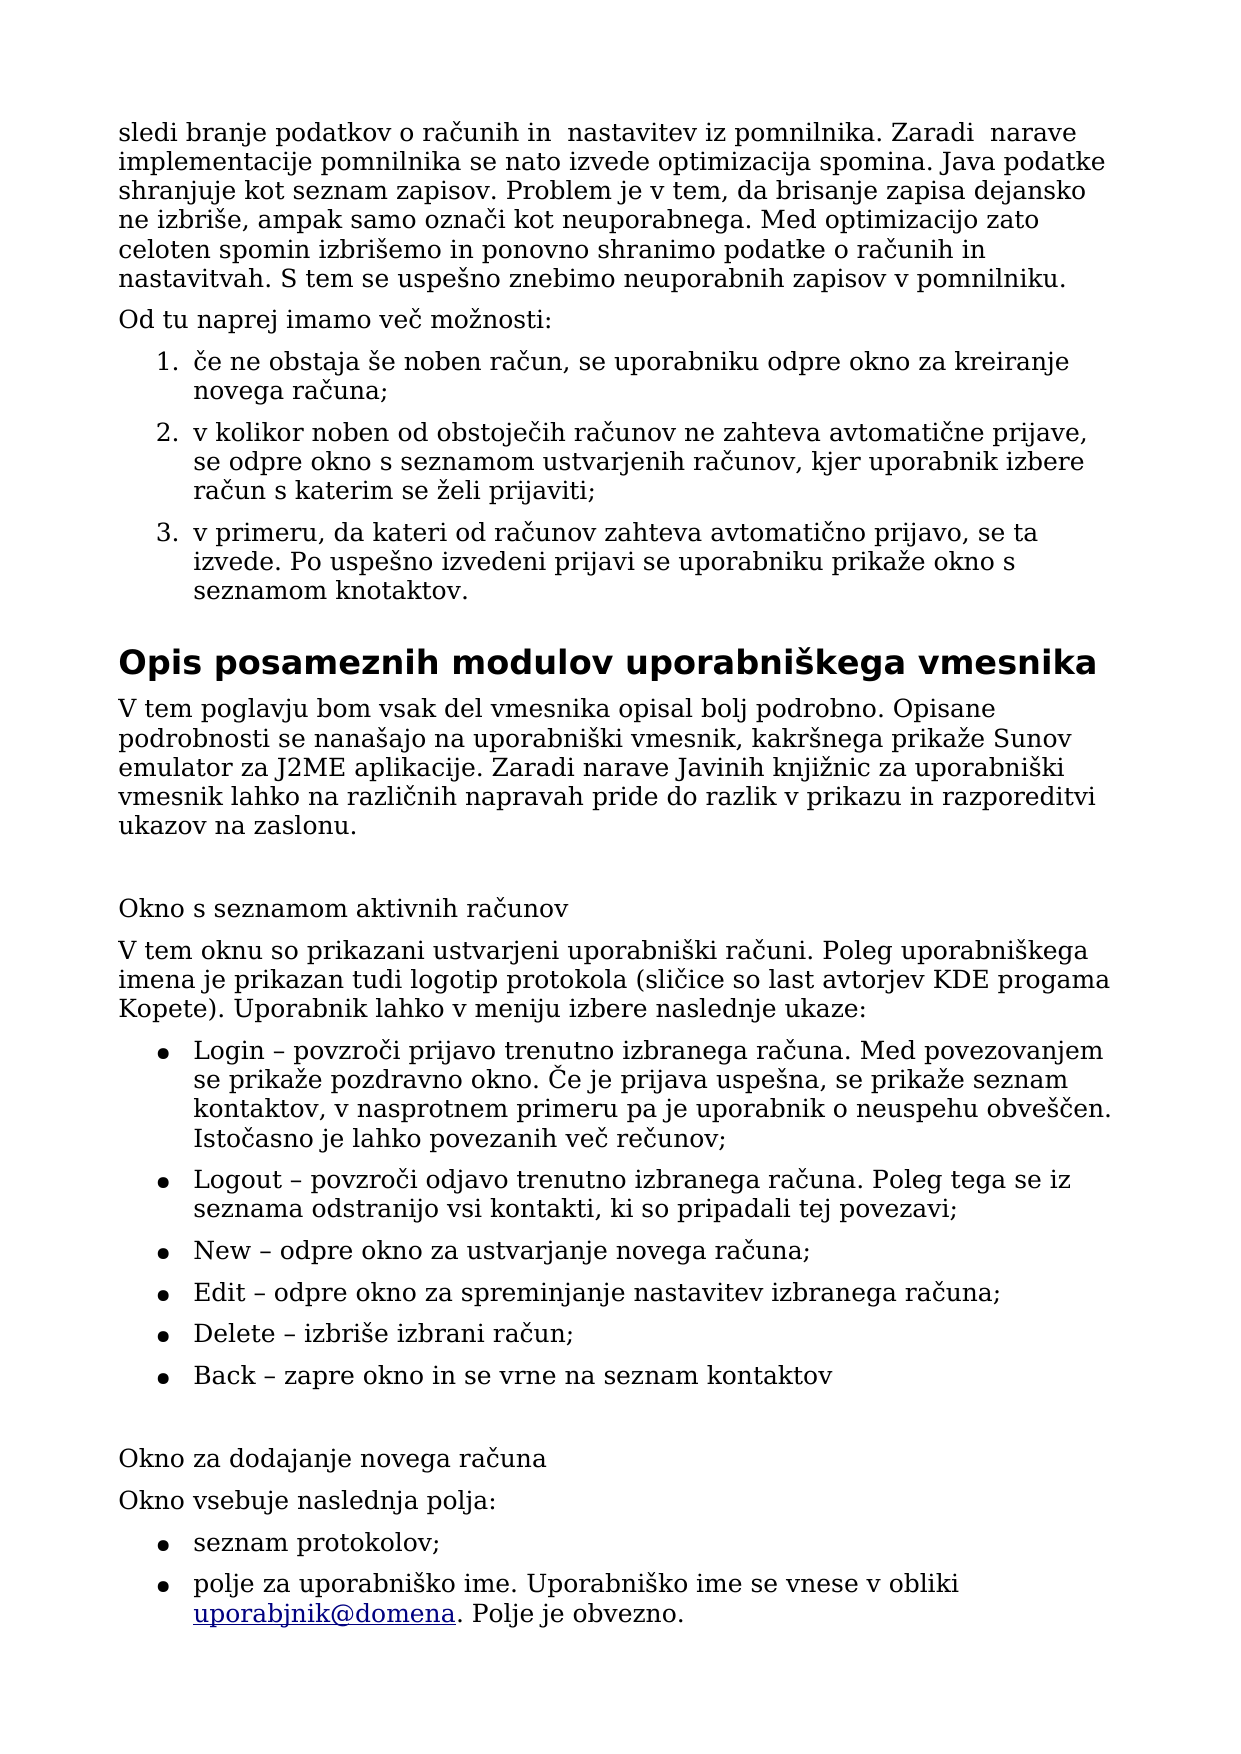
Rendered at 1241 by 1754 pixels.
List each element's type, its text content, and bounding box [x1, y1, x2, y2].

list polje za uporabniško ime. Uporabniško ime se vnese v obliki uporabjnik@domena. Polje je obvezno. [156, 1570, 1122, 1628]
list Logout – povzroči odjavo trenutno izbranega računa. Poleg tega se iz seznama odstranijo vsi kontakti, ki so pripadali tej povezavi; [156, 1166, 1122, 1224]
text Okno s seznamom aktivnih računov [118, 895, 1122, 924]
list v kolikor noben od obstoječih računov ne zahteva avtomatične prijave, se odpre okno s seznamom ustvarjenih računov, kjer uporabnik izbere račun s katerim se želi prijaviti; [156, 418, 1122, 506]
list če ne obstaja še noben račun, se uporabniku odpre okno za kreiranje novega računa; [156, 347, 1122, 406]
list Edit – odpre okno za spreminjanje nastavitev izbranega računa; [156, 1278, 1122, 1307]
list Delete – izbriše izbrani račun; [156, 1320, 1122, 1349]
subtitle Opis posameznih modulov uporabniškega vmesnika [118, 643, 1122, 682]
text Od tu naprej imamo več možnosti: [118, 306, 1122, 335]
list New – odpre okno za ustvarjanje novega računa; [156, 1236, 1122, 1266]
text Okno vsebuje naslednja polja: [118, 1486, 1122, 1516]
text sledi branje podatkov o računih in nastavitev iz pomnilnika. Zaradi narave implementacije pomnilnika se nato izvede optimizacija spomina. Java podatke shranjuje kot seznam zapisov. Problem je v tem, da brisanje zapisa dejansko ne izbriše, ampak samo označi kot neuporabnega. Med optimizacijo zato celoten spomin izbrišemo in ponovno shranimo podatke o računih in nastavitvah. S tem se uspešno znebimo neuporabnih zapisov v pomnilniku. [118, 118, 1122, 293]
list Login – povzroči prijavo trenutno izbranega računa. Med povezovanjem se prikaže pozdravno okno. Če je prijava uspešna, se prikaže seznam kontaktov, v nasprotnem primeru pa je uporabnik o neuspehu obveščen. Istočasno je lahko povezanih več rečunov; [156, 1036, 1122, 1153]
list seznam protokolov; [156, 1528, 1122, 1557]
list v primeru, da kateri od računov zahteva avtomatično prijavo, se ta izvede. Po uspešno izvedeni prijavi se uporabniku prikaže okno s seznamom knotaktov. [156, 518, 1122, 606]
text Okno za dodajanje novega računa [118, 1445, 1122, 1474]
text V tem oknu so prikazani ustvarjeni uporabniški računi. Poleg uporabniškega imena je prikazan tudi logotip protokola (sličice so last avtorjev KDE progama Kopete). Uporabnik lahko v meniju izbere naslednje ukaze: [118, 936, 1122, 1024]
list Back – zapre okno in se vrne na seznam kontaktov [156, 1361, 1122, 1391]
text V tem poglavju bom vsak del vmesnika opisal bolj podrobno. Opisane podrobnosti se nanašajo na uporabniški vmesnik, kakršnega prikaže Sunov emulator za J2ME aplikacije. Zaradi narave Javinih knjižnic za uporabniški vmesnik lahko na različnih napravah pride do razlik v prikazu in razporeditvi ukazov na zaslonu. [118, 695, 1122, 841]
